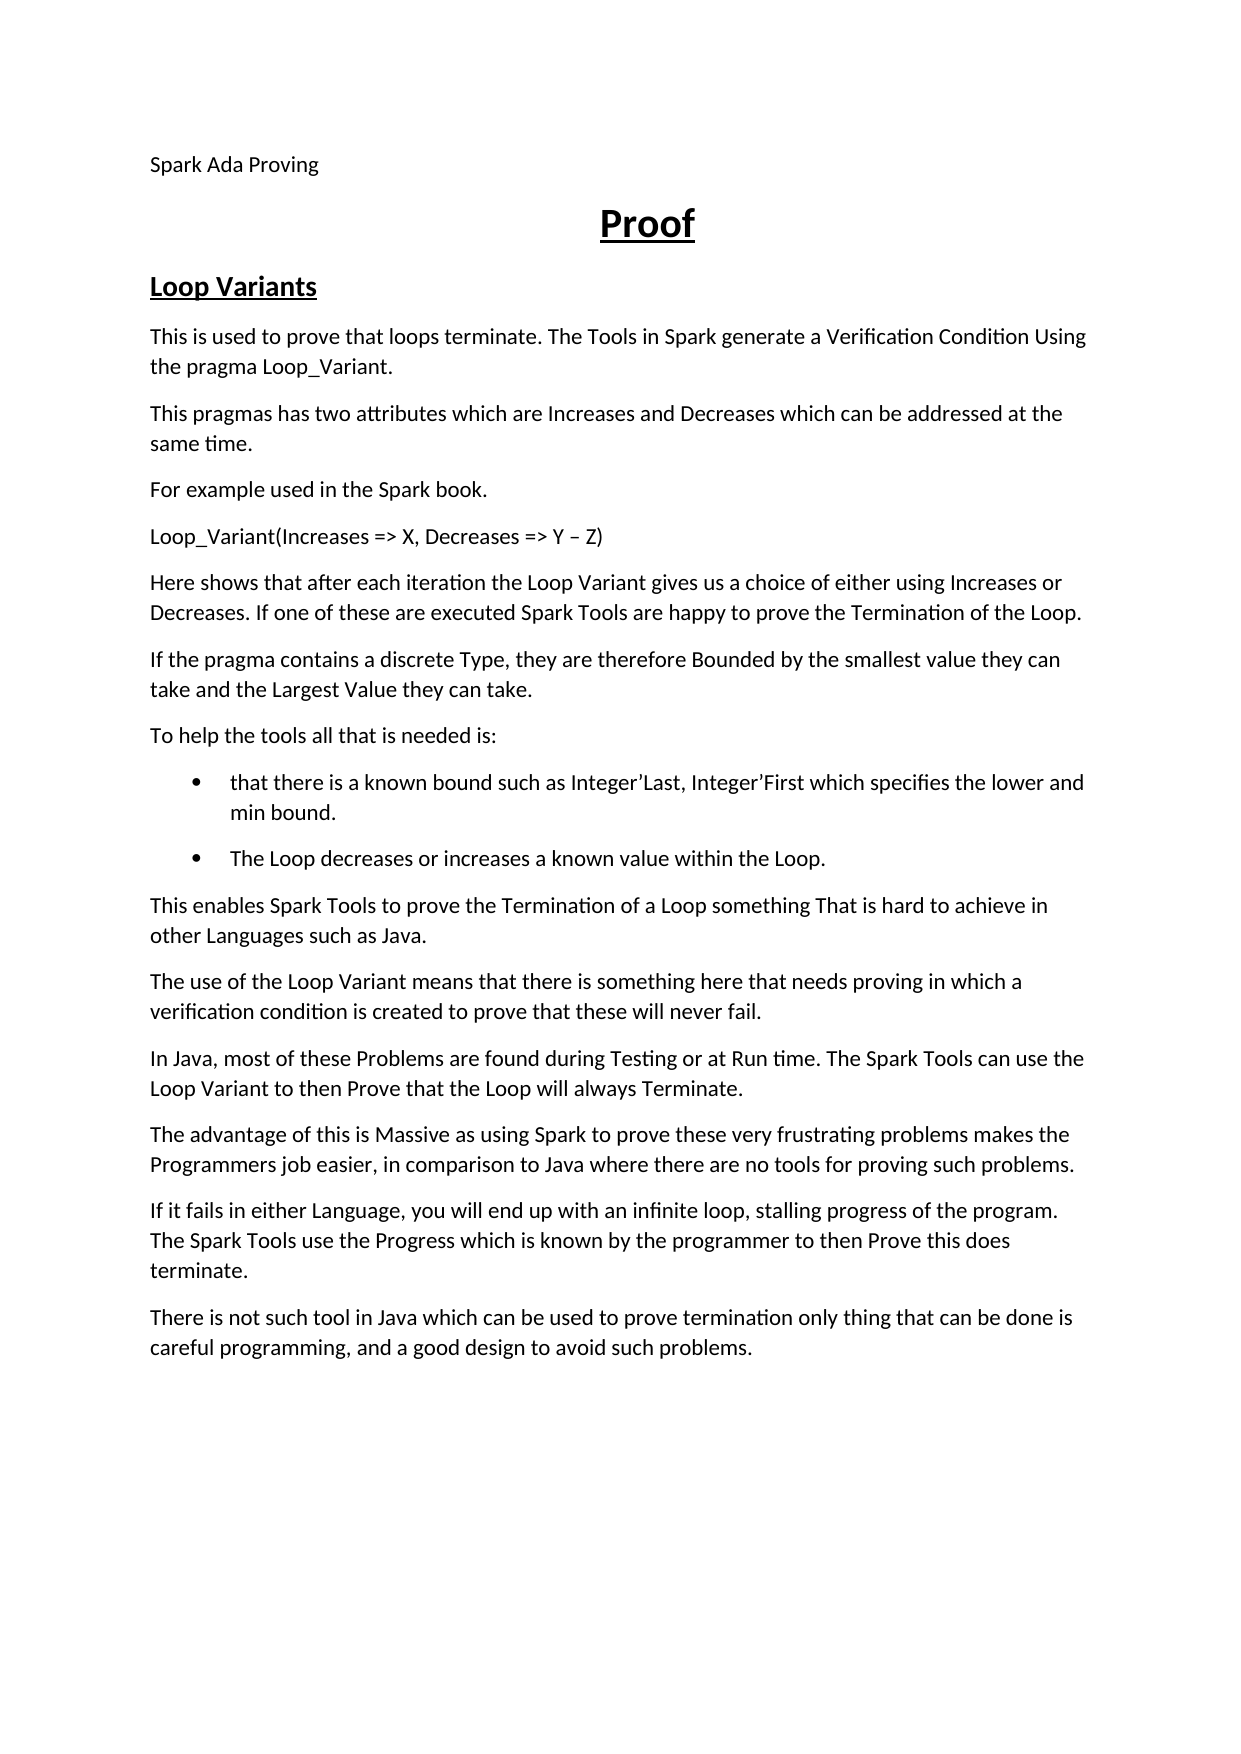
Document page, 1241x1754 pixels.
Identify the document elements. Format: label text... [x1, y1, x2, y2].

text If it fails in either Language, you will end up with an infinite loop, stalling progress of the program. The Spark Tools use the Progress which is known by the programmer to then Prove this does terminate. [150, 1197, 1090, 1284]
text To help the tools all that is needed is: [150, 721, 1090, 749]
text This is used to prove that loops terminate. The Tools in Spark generate a Verification Condition Using the pragma Loop_Variant. [150, 322, 1090, 380]
text In Java, most of these Problems are found during Testing or at Run time. The Spark Tools can use the Loop Variant to then Prove that the Loop will always Terminate. [150, 1044, 1090, 1102]
text This enables Spark Tools to prove the Termination of a Loop something That is hard to achieve in other Languages such as Java. [150, 891, 1090, 949]
text Spark Ada Proving [150, 150, 1090, 178]
text This pragmas has two attributes which are Increases and Decreases which can be addressed at the same time. [150, 399, 1090, 457]
text Loop Variants [150, 268, 1090, 303]
text If the pragma contains a discrete Type, they are therefore Bounded by the smallest value they can take and the Largest Value they can take. [150, 645, 1090, 703]
text The use of the Loop Variant means that there is something here that needs proving in which a verification condition is created to prove that these will never fail. [150, 967, 1090, 1025]
text There is not such tool in Java which can be used to prove termination only thing that can be done is careful programming, and a good design to avoid such problems. [150, 1303, 1090, 1361]
text Proof [525, 197, 1090, 247]
text Here shows that after each iteration the Loop Variant gives us a choice of either using Increases or Decreases. If one of these are executed Spark Tools are happy to prove the Termination of the Loop. [150, 568, 1090, 626]
list that there is a known bound such as Integer’Last, Integer’First which specifies the lower and min bound. [192, 768, 1090, 826]
text Loop_Variant(Increases => X, Decreases => Y – Z) [150, 522, 1090, 550]
text The advantage of this is Massive as using Spark to prove these very frustrating problems makes the Programmers job easier, in comparison to Java where there are no tools for proving such problems. [150, 1120, 1090, 1178]
list The Loop decreases or increases a known value within the Loop. [192, 844, 1090, 872]
text For example used in the Spark book. [150, 475, 1090, 503]
